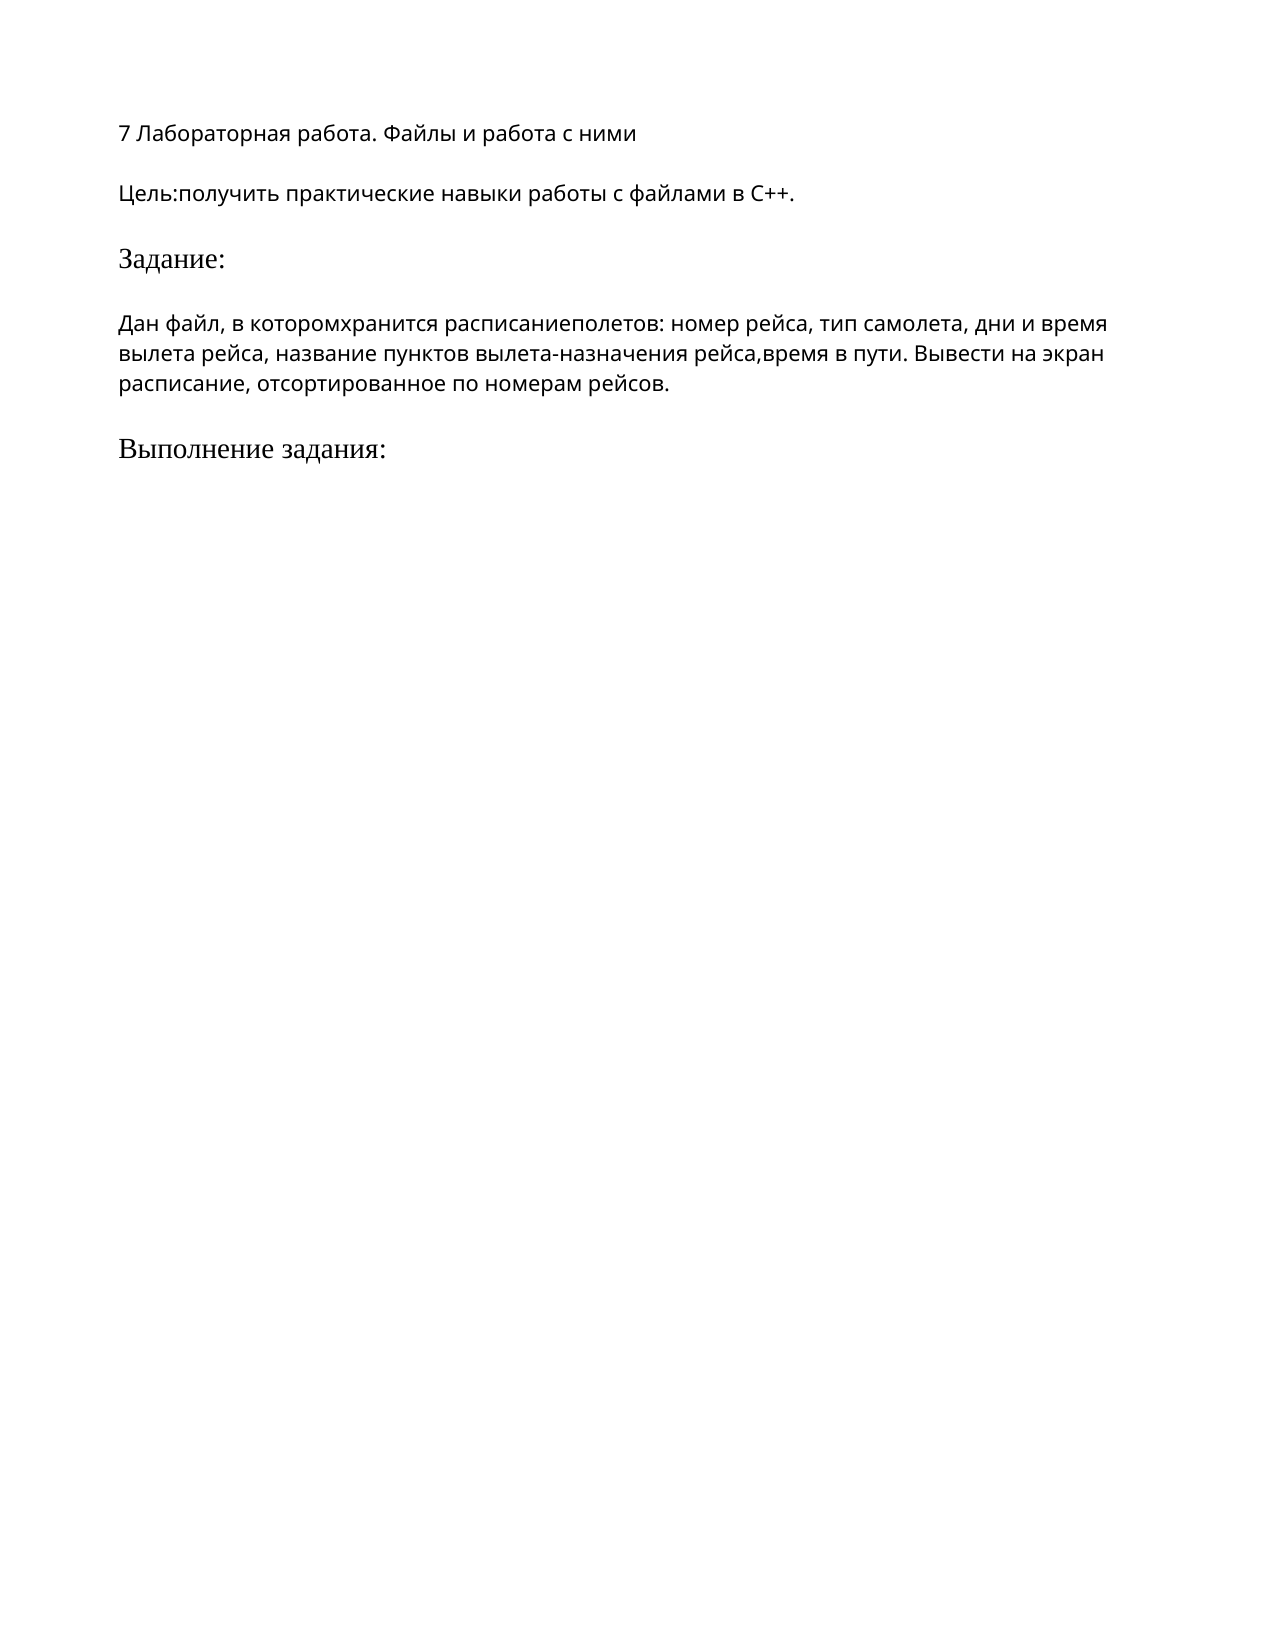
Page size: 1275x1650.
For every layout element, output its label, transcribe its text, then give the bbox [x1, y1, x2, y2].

text Дан файл, в которомхранится расписаниеполетов: номер рейса, тип самолета, дни и время вылета рейса, название пунктов вылета-назначения рейса,время в пути. Вывести на экран расписание, отсортированное по номерам рейсов. [118, 308, 1157, 397]
text 7 Лабораторная работа. Файлы и работа с ними [118, 118, 1157, 148]
text Выполнение задания: [118, 431, 1157, 464]
text Цель:получить практические навыки работы с файлами в С++. [118, 178, 1157, 207]
text Задание: [118, 241, 1157, 274]
